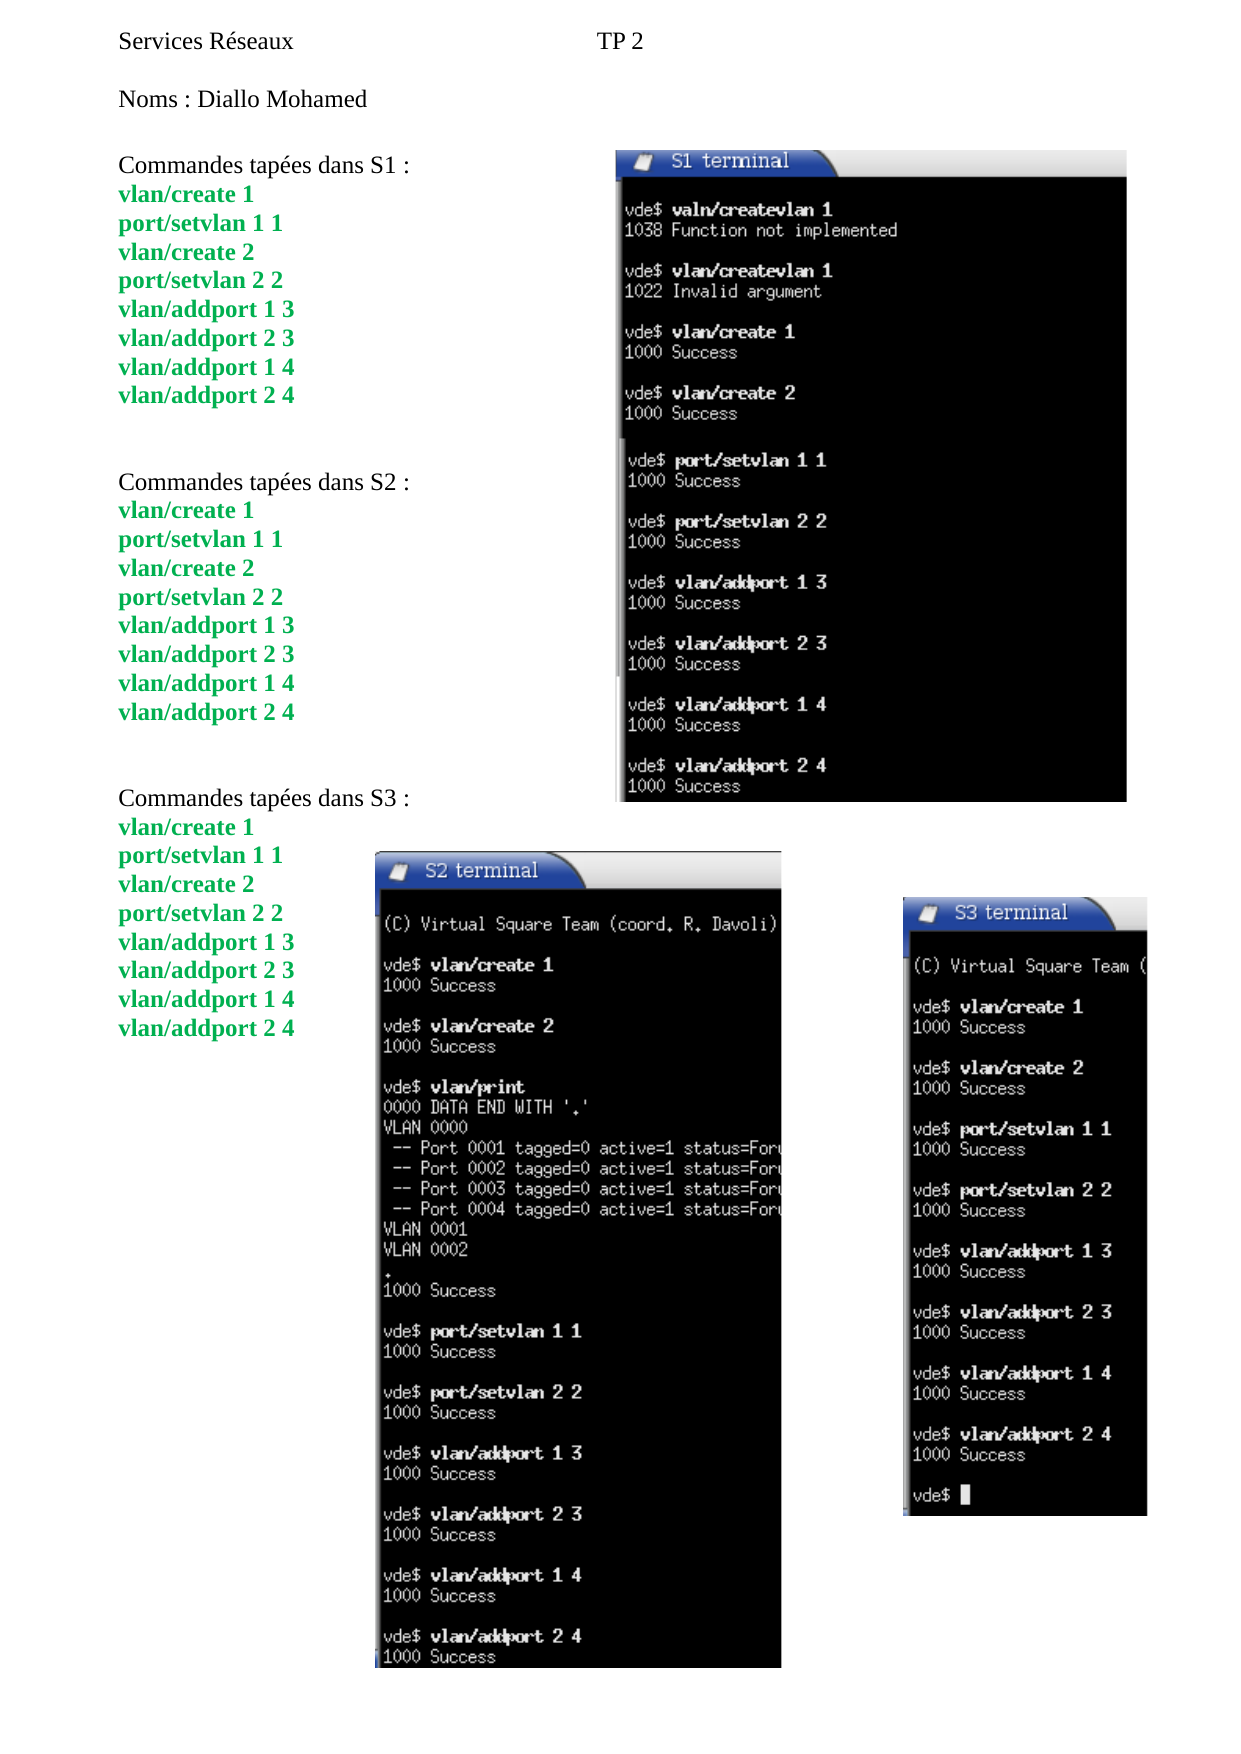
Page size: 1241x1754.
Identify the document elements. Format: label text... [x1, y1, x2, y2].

text Commandes tapées dans S2 : [118, 467, 615, 495]
text vlan/addport 1 4 [118, 984, 375, 1013]
text vlan/create 1 [118, 812, 1122, 840]
text vlan/create 2 [118, 237, 615, 265]
text port/setvlan 2 2 [118, 582, 615, 610]
text vlan/addport 2 4 [118, 1013, 375, 1042]
text vlan/addport 2 3 [118, 323, 615, 352]
text vlan/addport 2 4 [118, 380, 615, 409]
text vlan/create 1 [118, 179, 615, 208]
text vlan/create 2 [118, 553, 615, 582]
text Commandes tapées dans S1 : [118, 150, 615, 179]
text [782, 927, 903, 955]
text [782, 1013, 903, 1042]
text port/setvlan 1 1 [118, 524, 615, 553]
text Commandes tapées dans S3 : [118, 783, 1122, 812]
text vlan/addport 1 3 [118, 927, 375, 955]
text vlan/addport 2 3 [118, 639, 615, 668]
text [782, 984, 903, 1013]
text port/setvlan 2 2 [118, 898, 375, 927]
text [782, 898, 903, 927]
text vlan/addport 1 3 [118, 610, 615, 639]
text port/setvlan 2 2 [118, 265, 615, 294]
text vlan/addport 1 3 [118, 294, 615, 323]
text vlan/create 2 [118, 869, 375, 898]
text vlan/addport 2 4 [118, 697, 615, 725]
text vlan/addport 1 4 [118, 352, 615, 380]
text port/setvlan 1 1 [118, 840, 1122, 869]
text [782, 869, 1122, 898]
text vlan/addport 1 4 [118, 668, 615, 697]
text port/setvlan 1 1 [118, 208, 615, 237]
text vlan/addport 2 3 [118, 955, 375, 984]
text [782, 955, 903, 984]
text vlan/create 1 [118, 495, 615, 524]
